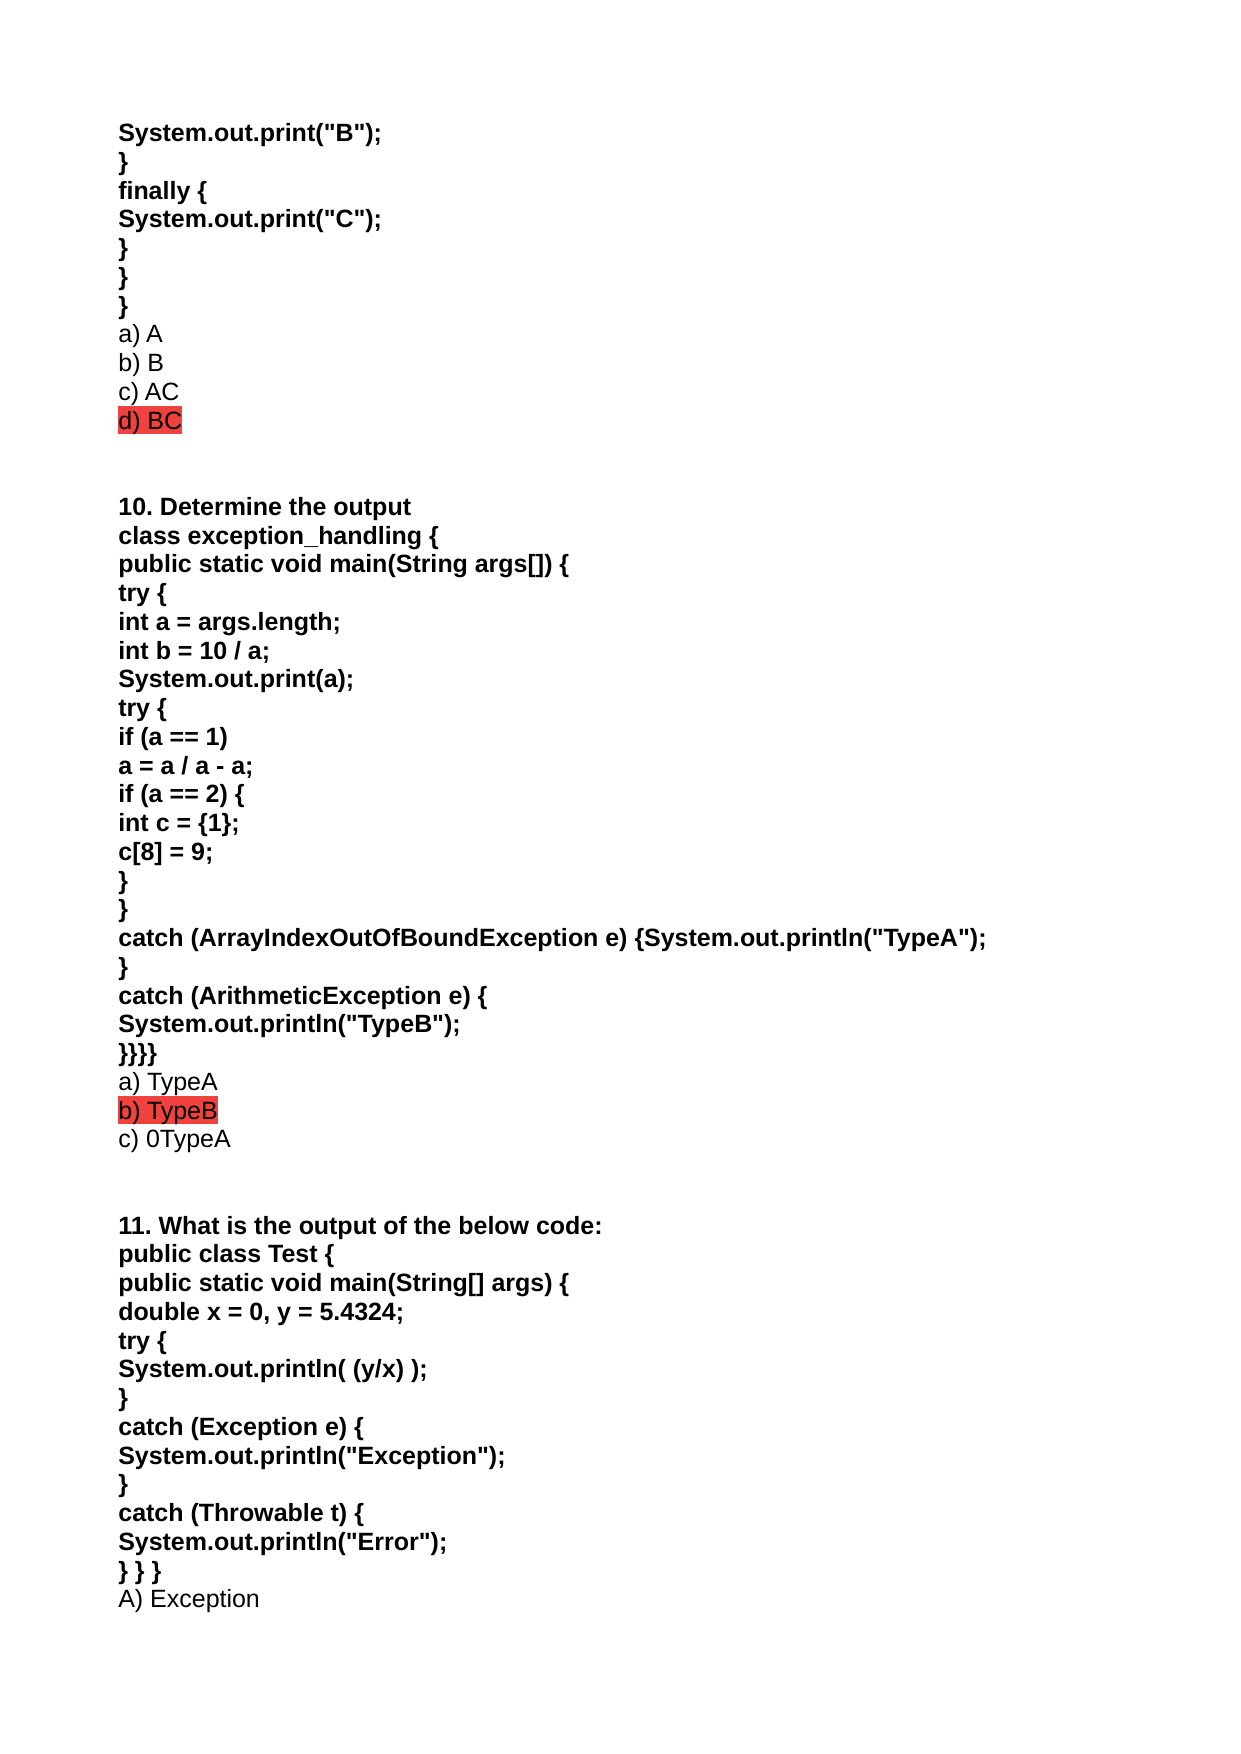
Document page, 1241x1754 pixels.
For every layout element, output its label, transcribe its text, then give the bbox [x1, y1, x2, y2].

text } [118, 1383, 1122, 1412]
text catch (Exception e) { [118, 1412, 1122, 1441]
text } [118, 291, 1122, 319]
text System.out.println("Exception"); [118, 1441, 1122, 1469]
text } } } [118, 1556, 1122, 1584]
text try { [118, 578, 1122, 607]
text int b = 10 / a; [118, 636, 1122, 664]
text } [118, 1469, 1122, 1498]
text a) TypeA [118, 1067, 1122, 1096]
text int a = args.length; [118, 607, 1122, 636]
text finally { [118, 176, 1122, 204]
text System.out.println( (y/x) ); [118, 1354, 1122, 1383]
text } [118, 952, 1122, 981]
text System.out.println("TypeB"); [118, 1009, 1122, 1038]
text a) A [118, 319, 1122, 348]
text } [118, 866, 1122, 894]
text } [118, 233, 1122, 262]
text } [118, 262, 1122, 291]
text }}}} [118, 1038, 1122, 1067]
text int c = {1}; [118, 808, 1122, 837]
text 11. What is the output of the below code: [118, 1211, 1122, 1239]
text A) Exception [118, 1584, 1122, 1613]
text class exception_handling { [118, 521, 1122, 549]
text c[8] = 9; [118, 837, 1122, 866]
text double x = 0, y = 5.4324; [118, 1297, 1122, 1326]
text public static void main(String args[]) { [118, 549, 1122, 578]
text b) B [118, 348, 1122, 377]
text public static void main(String[] args) { [118, 1268, 1122, 1297]
text } [118, 894, 1122, 923]
text if (a == 1) [118, 722, 1122, 751]
text catch (ArrayIndexOutOfBoundException e) {System.out.println("TypeA"); [118, 923, 1122, 952]
text try { [118, 1326, 1122, 1354]
text catch (ArithmeticException e) { [118, 981, 1122, 1009]
text public class Test { [118, 1239, 1122, 1268]
text } [118, 147, 1122, 176]
text System.out.print(a); [118, 664, 1122, 693]
text System.out.print("C"); [118, 204, 1122, 233]
text c) AC [118, 377, 1122, 406]
text a = a / a - a; [118, 751, 1122, 779]
text catch (Throwable t) { [118, 1498, 1122, 1527]
text if (a == 2) { [118, 779, 1122, 808]
text System.out.println("Error"); [118, 1527, 1122, 1556]
text System.out.print("B"); [118, 118, 1122, 147]
text b) TypeB [118, 1096, 1122, 1124]
text 10. Determine the output [118, 492, 1122, 521]
text c) 0TypeA [118, 1124, 1122, 1153]
text try { [118, 693, 1122, 722]
text d) BC [118, 406, 1122, 434]
